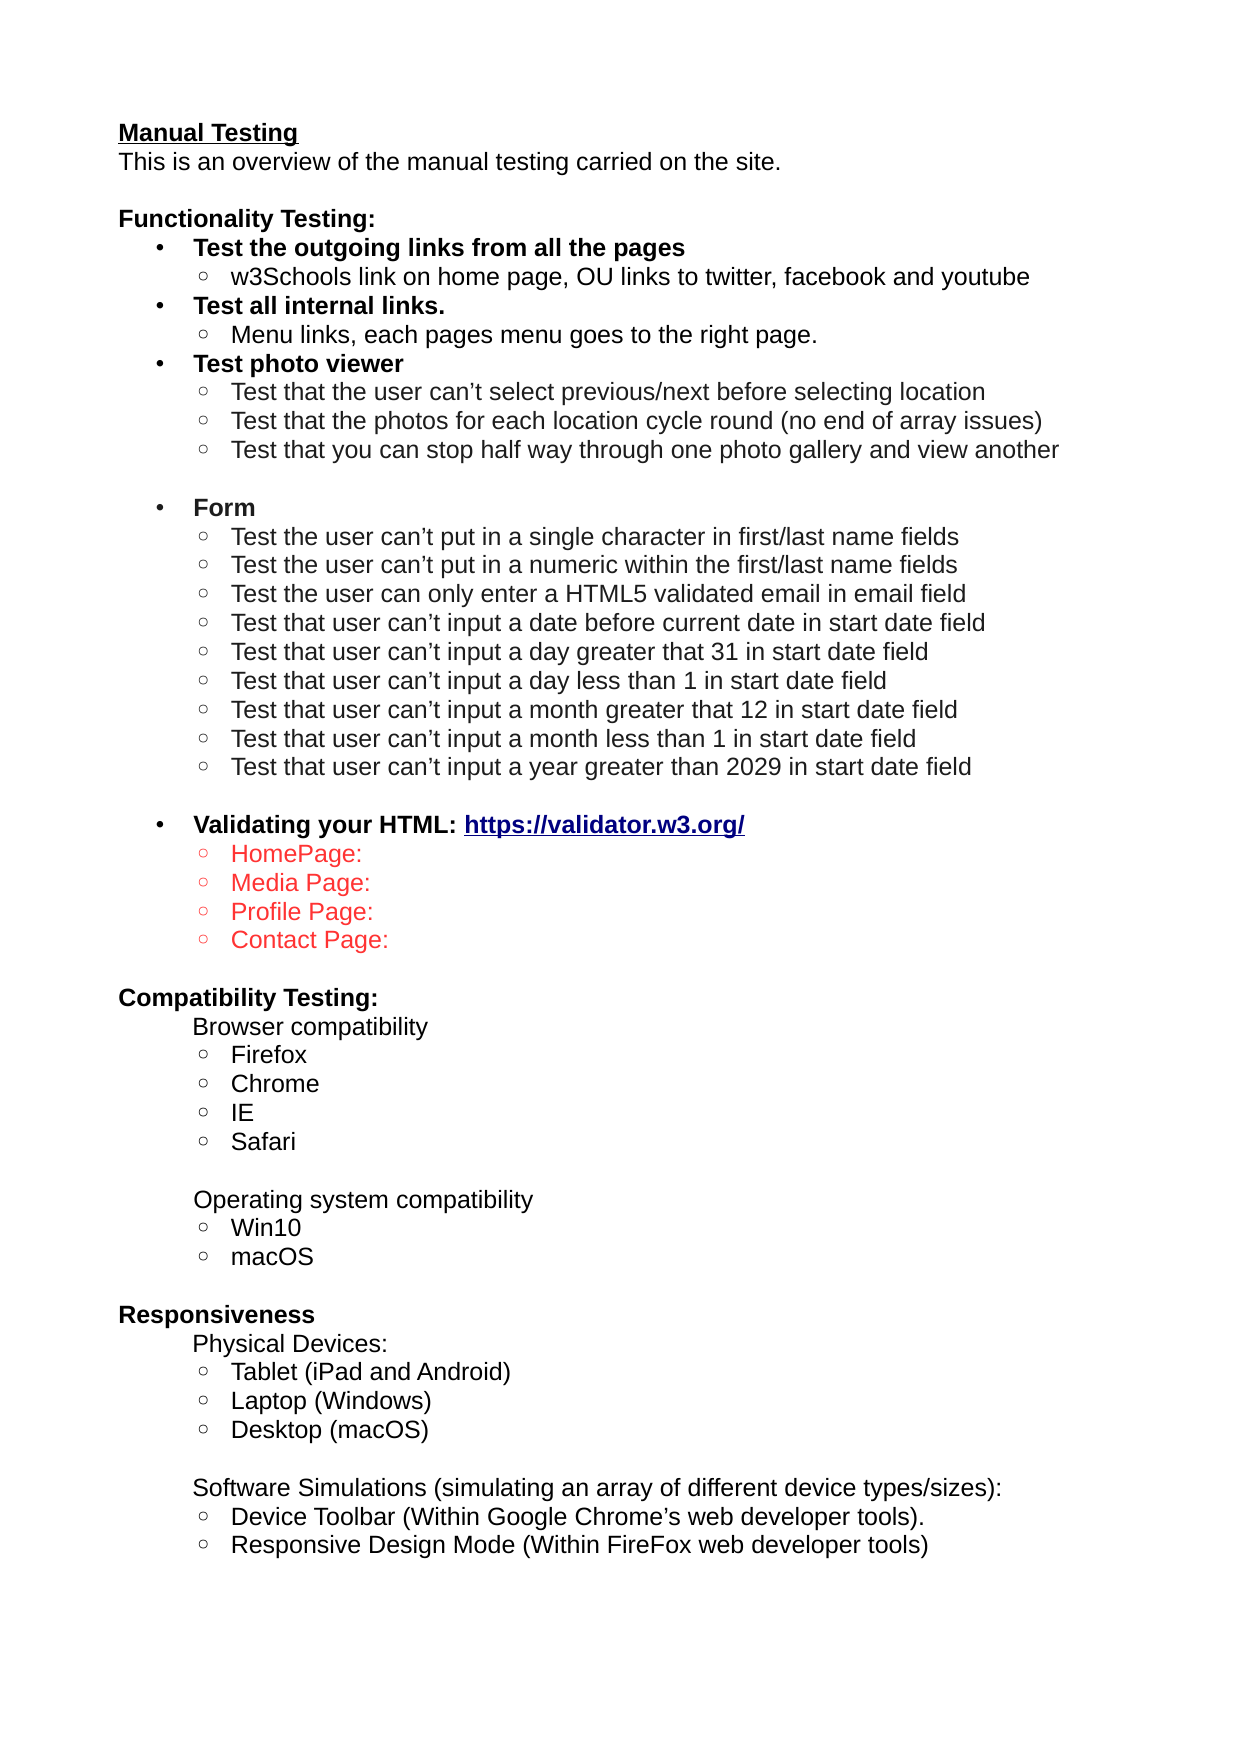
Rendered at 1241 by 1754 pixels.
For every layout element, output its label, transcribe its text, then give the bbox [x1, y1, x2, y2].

list Contact Page: [193, 925, 1122, 954]
list Safari [193, 1127, 1122, 1156]
text Compatibility Testing: [118, 983, 1122, 1012]
list Chrome [193, 1069, 1122, 1098]
list Test that you can stop half way through one photo gallery and view another [193, 435, 1122, 464]
list w3Schools link on home page, OU links to twitter, facebook and youtube [193, 262, 1122, 291]
list HomePage: [193, 839, 1122, 868]
list Test that the photos for each location cycle round (no end of array issues) [193, 406, 1122, 435]
list IE [193, 1098, 1122, 1127]
list Test that user can’t input a month greater that 12 in start date field [193, 695, 1122, 723]
text Functionality Testing: [118, 204, 1122, 233]
list Validating your HTML: https://validator.w3.org/ [156, 810, 1122, 839]
text Responsiveness [118, 1300, 1122, 1329]
list Responsive Design Mode (Within FireFox web developer tools) [193, 1530, 1122, 1559]
text This is an overview of the manual testing carried on the site. [118, 147, 1122, 176]
list Test that user can’t input a month less than 1 in start date field [193, 723, 1122, 752]
list Win10 [193, 1213, 1122, 1242]
list Profile Page: [193, 897, 1122, 925]
list Form [156, 493, 1122, 522]
list Operating system compatibility [156, 1185, 1122, 1213]
list Laptop (Windows) [193, 1386, 1122, 1415]
list Test that user can’t input a year greater than 2029 in start date field [193, 752, 1122, 781]
list macOS [193, 1242, 1122, 1271]
list Test that the user can’t select previous/next before selecting location [193, 377, 1122, 406]
list Media Page: [193, 868, 1122, 897]
list Test the user can’t put in a single character in first/last name fields [193, 522, 1122, 550]
list Test the outgoing links from all the pages [156, 233, 1122, 262]
list Test the user can only enter a HTML5 validated email in email field [193, 579, 1122, 608]
text Physical Devices: [192, 1329, 1122, 1357]
list Test that user can’t input a date before current date in start date field [193, 608, 1122, 637]
list Desktop (macOS) [193, 1415, 1122, 1444]
list Test that user can’t input a day greater that 31 in start date field [193, 637, 1122, 666]
text Manual Testing [118, 118, 1122, 147]
list Test the user can’t put in a numeric within the first/last name fields [193, 550, 1122, 579]
list Device Toolbar (Within Google Chrome’s web developer tools). [193, 1501, 1122, 1530]
list Test all internal links. [156, 291, 1122, 320]
text Browser compatibility [192, 1012, 1122, 1041]
list Tablet (iPad and Android) [193, 1357, 1122, 1386]
text Software Simulations (simulating an array of different device types/sizes): [118, 1473, 1122, 1501]
list Test that user can’t input a day less than 1 in start date field [193, 666, 1122, 695]
list Menu links, each pages menu goes to the right page. [193, 320, 1122, 348]
list Test photo viewer [156, 348, 1122, 377]
list Firefox [193, 1041, 1122, 1069]
